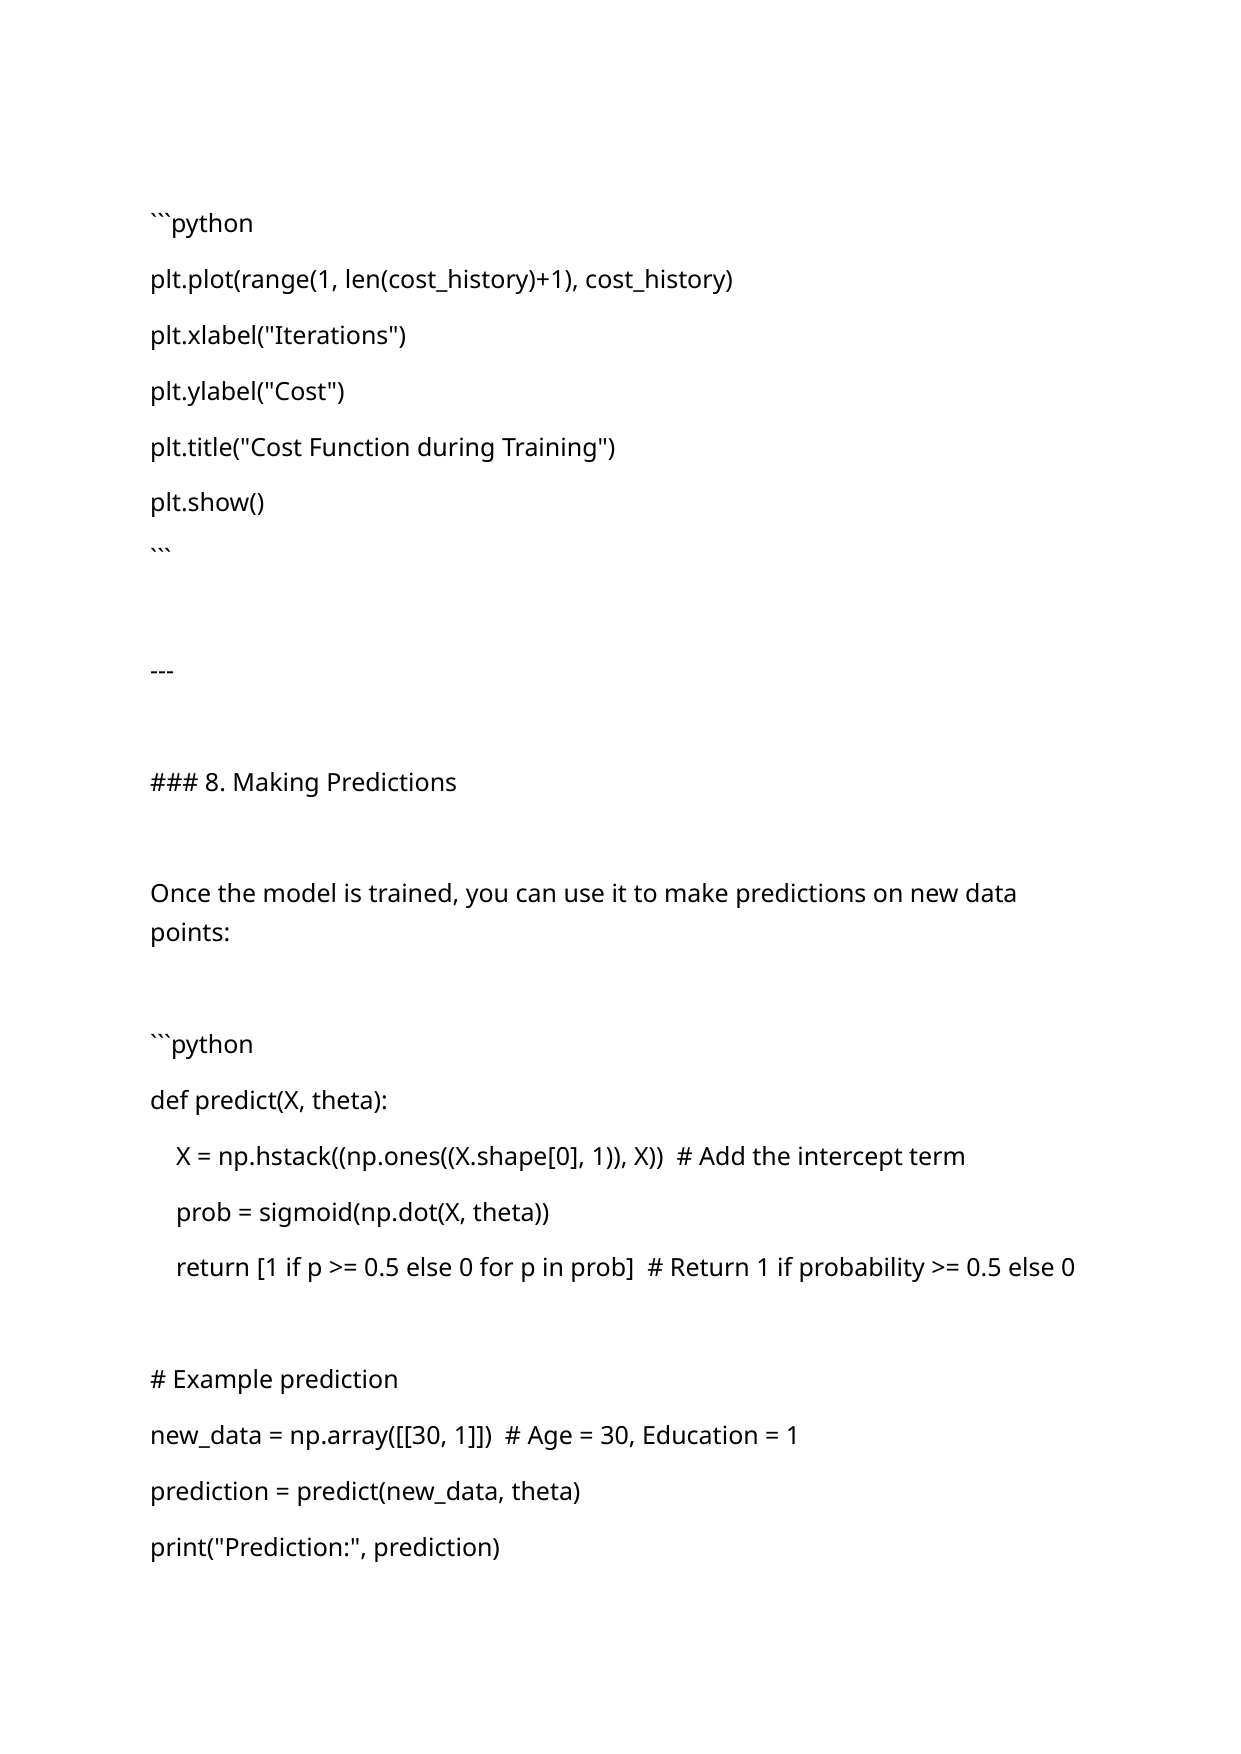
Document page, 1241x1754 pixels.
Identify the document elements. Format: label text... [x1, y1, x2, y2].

text # Example prediction [150, 1362, 1090, 1396]
text X = np.hstack((np.ones((X.shape[0], 1)), X)) # Add the intercept term [150, 1138, 1090, 1172]
text ```python [150, 1027, 1090, 1061]
text new_data = np.array([[30, 1]]) # Age = 30, Education = 1 [150, 1417, 1090, 1452]
text prob = sigmoid(np.dot(X, theta)) [150, 1194, 1090, 1228]
text print("Prediction:", prediction) [150, 1529, 1090, 1563]
text def predict(X, theta): [150, 1082, 1090, 1117]
text plt.plot(range(1, len(cost_history)+1), cost_history) [150, 262, 1090, 296]
text ```python [150, 206, 1090, 240]
text return [1 if p >= 0.5 else 0 for p in prob] # Return 1 if probability >= 0.5 else 0 [150, 1250, 1090, 1284]
text plt.ylabel("Cost") [150, 373, 1090, 407]
text --- [150, 652, 1090, 687]
text plt.show() [150, 485, 1090, 519]
text plt.title("Cost Function during Training") [150, 429, 1090, 463]
text ### 8. Making Predictions [150, 764, 1090, 798]
text prediction = predict(new_data, theta) [150, 1473, 1090, 1507]
text Once the model is trained, you can use it to make predictions on new data points: [150, 876, 1090, 949]
text ``` [150, 541, 1090, 575]
text plt.xlabel("Iterations") [150, 317, 1090, 352]
